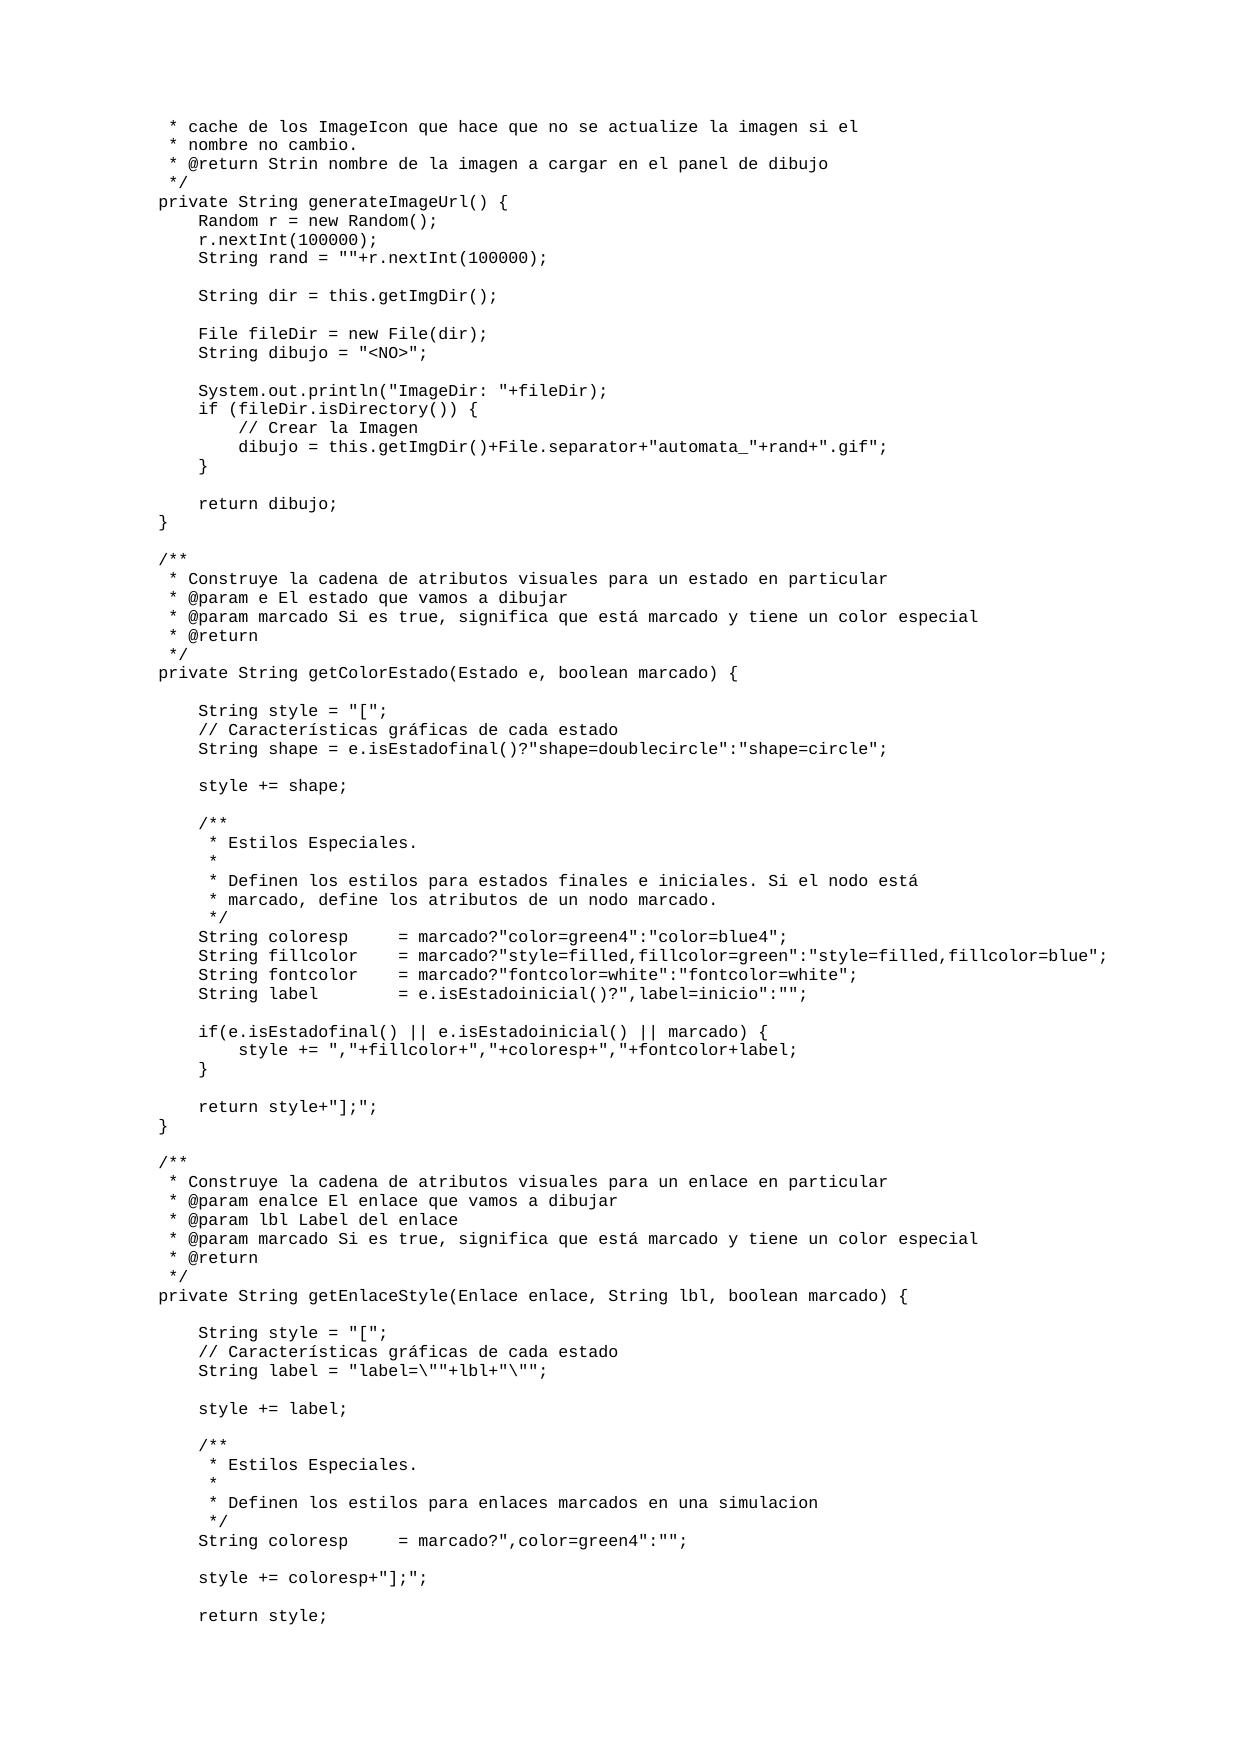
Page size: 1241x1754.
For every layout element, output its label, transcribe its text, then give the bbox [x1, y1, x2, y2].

text * cache de los ImageIcon que hace que no se actualize la imagen si el * nombre no cambio. * @return Strin nombre de la imagen a cargar en el panel de dibujo */ private String generateImageUrl() { Random r = new Random(); r.nextInt(100000); String rand = ""+r.nextInt(100000); String dir = this.getImgDir(); File fileDir = new File(dir); String dibujo = "<NO>"; System.out.println("ImageDir: "+fileDir); if (fileDir.isDirectory()) { // Crear la Imagen dibujo = this.getImgDir()+File.separator+"automata_"+rand+".gif"; } return dibujo; } /** * Construye la cadena de atributos visuales para un estado en particular * @param e El estado que vamos a dibujar * @param marcado Si es true, significa que está marcado y tiene un color especial * @return */ private String getColorEstado(Estado e, boolean marcado) { String style = "["; // Características gráficas de cada estado String shape = e.isEstadofinal()?"shape=doublecircle":"shape=circle"; style += shape; /** * Estilos Especiales. * * Definen los estilos para estados finales e iniciales. Si el nodo está * marcado, define los atributos de un nodo marcado. */ String coloresp = marcado?"color=green4":"color=blue4"; String fillcolor = marcado?"style=filled,fillcolor=green":"style=filled,fillcolor=blue"; String fontcolor = marcado?"fontcolor=white":"fontcolor=white"; String label = e.isEstadoinicial()?",label=inicio":""; if(e.isEstadofinal() || e.isEstadoinicial() || marcado) { style += ","+fillcolor+","+coloresp+","+fontcolor+label; } return style+"];"; } /** * Construye la cadena de atributos visuales para un enlace en particular * @param enalce El enlace que vamos a dibujar * @param lbl Label del enlace * @param marcado Si es true, significa que está marcado y tiene un color especial * @return */ private String getEnlaceStyle(Enlace enlace, String lbl, boolean marcado) { String style = "["; // Características gráficas de cada estado String label = "label=\""+lbl+"\""; style += label; /** * Estilos Especiales. * * Definen los estilos para enlaces marcados en una simulacion */ String coloresp = marcado?",color=green4":""; style += coloresp+"];"; return style; [118, 118, 1122, 1626]
